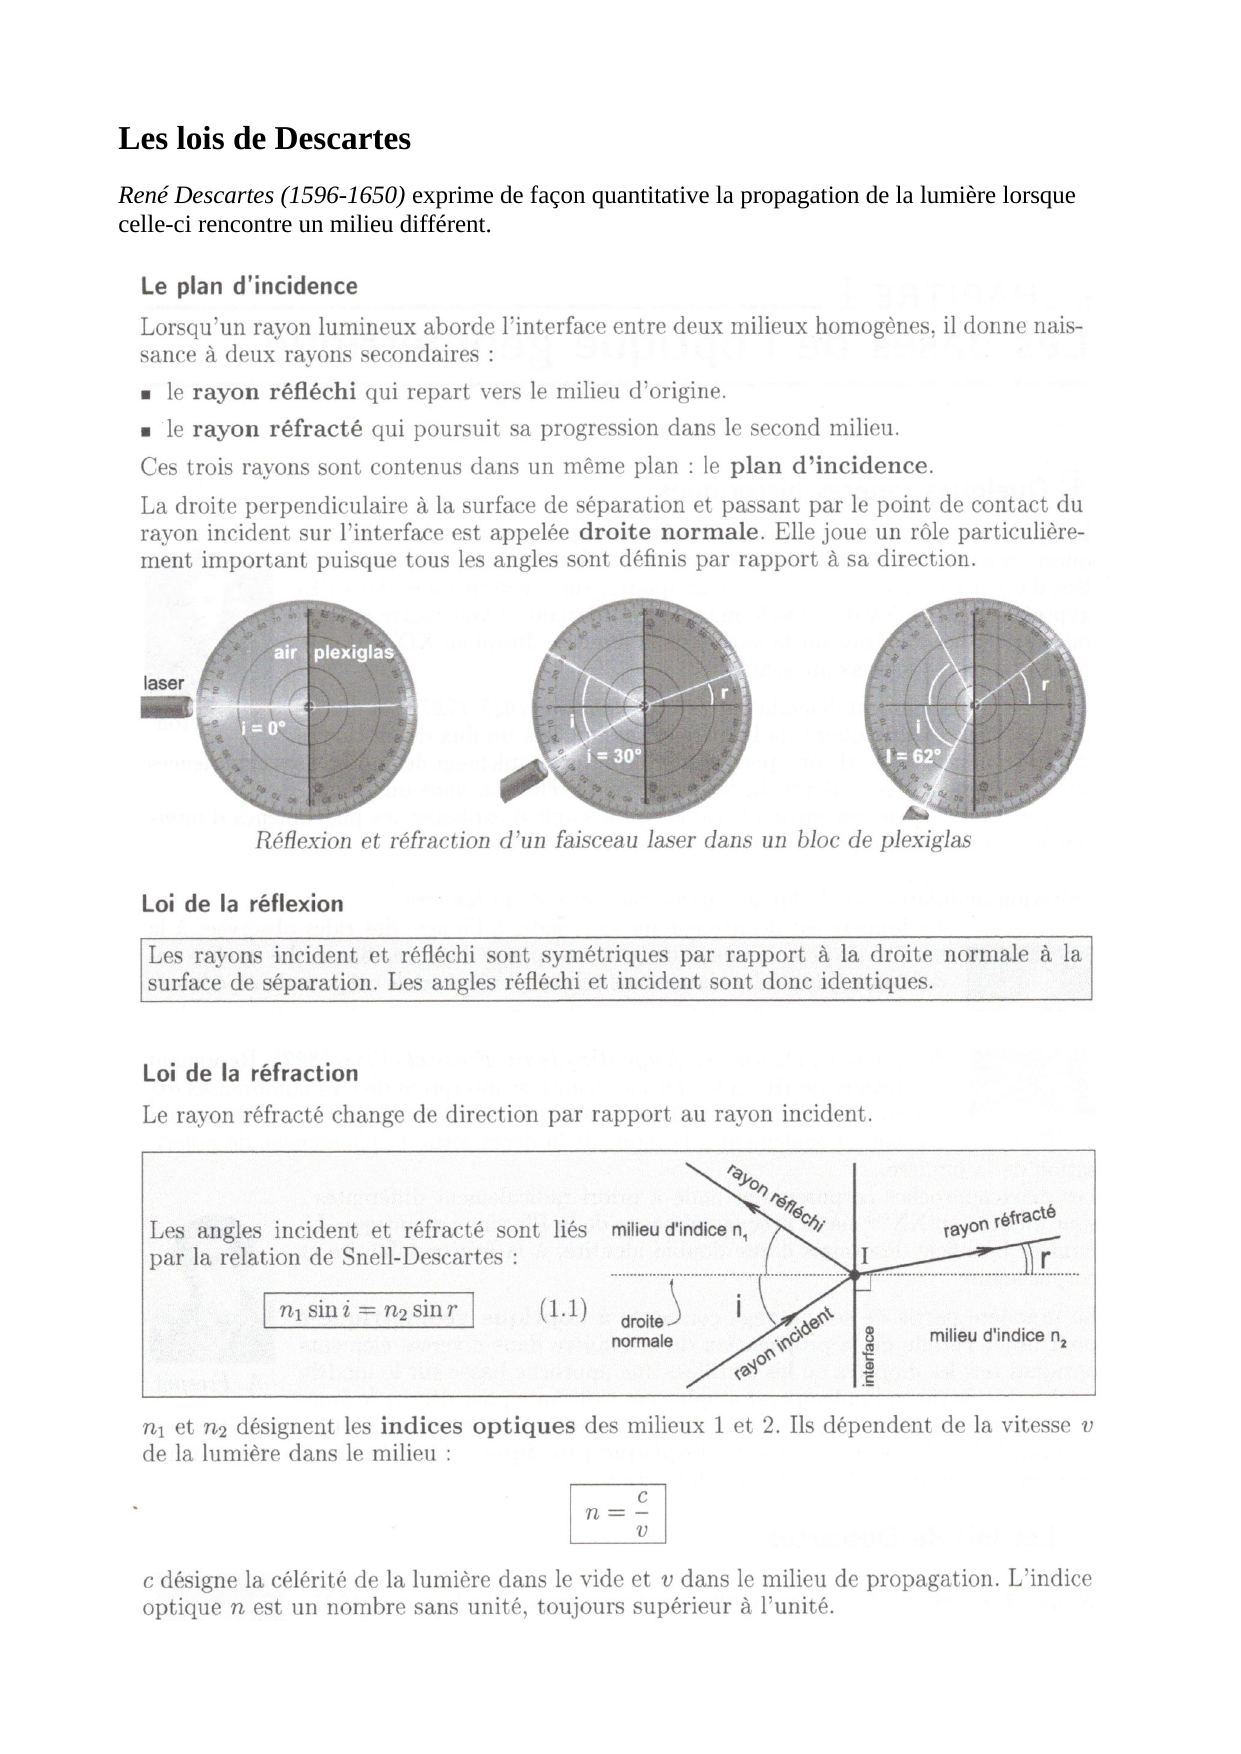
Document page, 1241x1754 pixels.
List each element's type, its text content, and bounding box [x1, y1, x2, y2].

text René Descartes (1596-1650) exprime de façon quantitative la propagation de la lumière lorsque celle-ci rencontre un milieu différent. [118, 181, 1122, 238]
text Les lois de Descartes [118, 118, 1122, 156]
